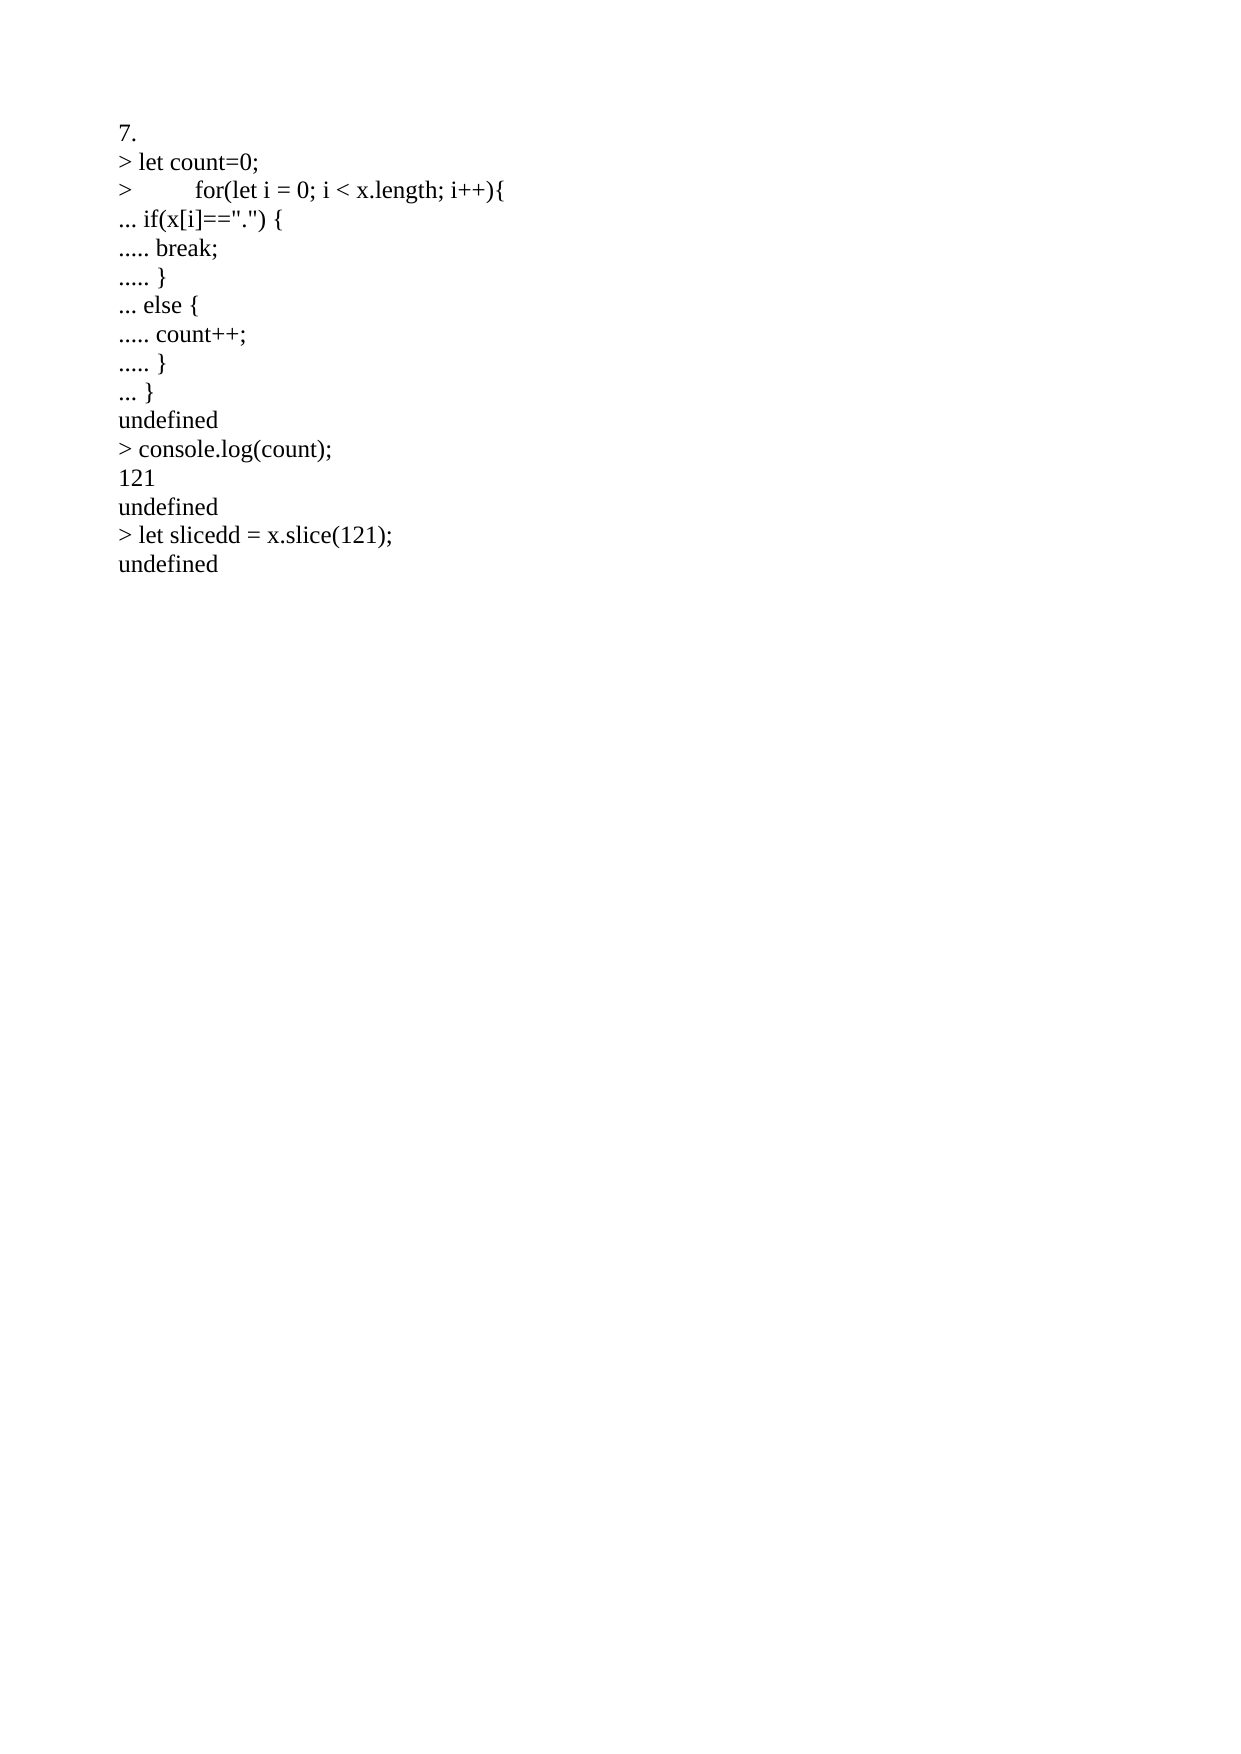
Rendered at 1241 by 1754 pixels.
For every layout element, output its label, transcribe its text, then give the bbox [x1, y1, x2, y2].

text ..... } [118, 348, 1122, 377]
text ..... count++; [118, 319, 1122, 348]
text 121 [118, 463, 1122, 492]
text > let slicedd = x.slice(121); [118, 521, 1122, 549]
text > console.log(count); [118, 434, 1122, 463]
text undefined [118, 492, 1122, 521]
text 7. [118, 118, 1122, 147]
text undefined [118, 549, 1122, 578]
text ... } [118, 377, 1122, 406]
text ..... } [118, 262, 1122, 291]
text ..... break; [118, 233, 1122, 262]
text ... else { [118, 291, 1122, 319]
text undefined [118, 406, 1122, 434]
text > for(let i = 0; i < x.length; i++){ [118, 176, 1122, 204]
text > let count=0; [118, 147, 1122, 176]
text ... if(x[i]==".") { [118, 204, 1122, 233]
